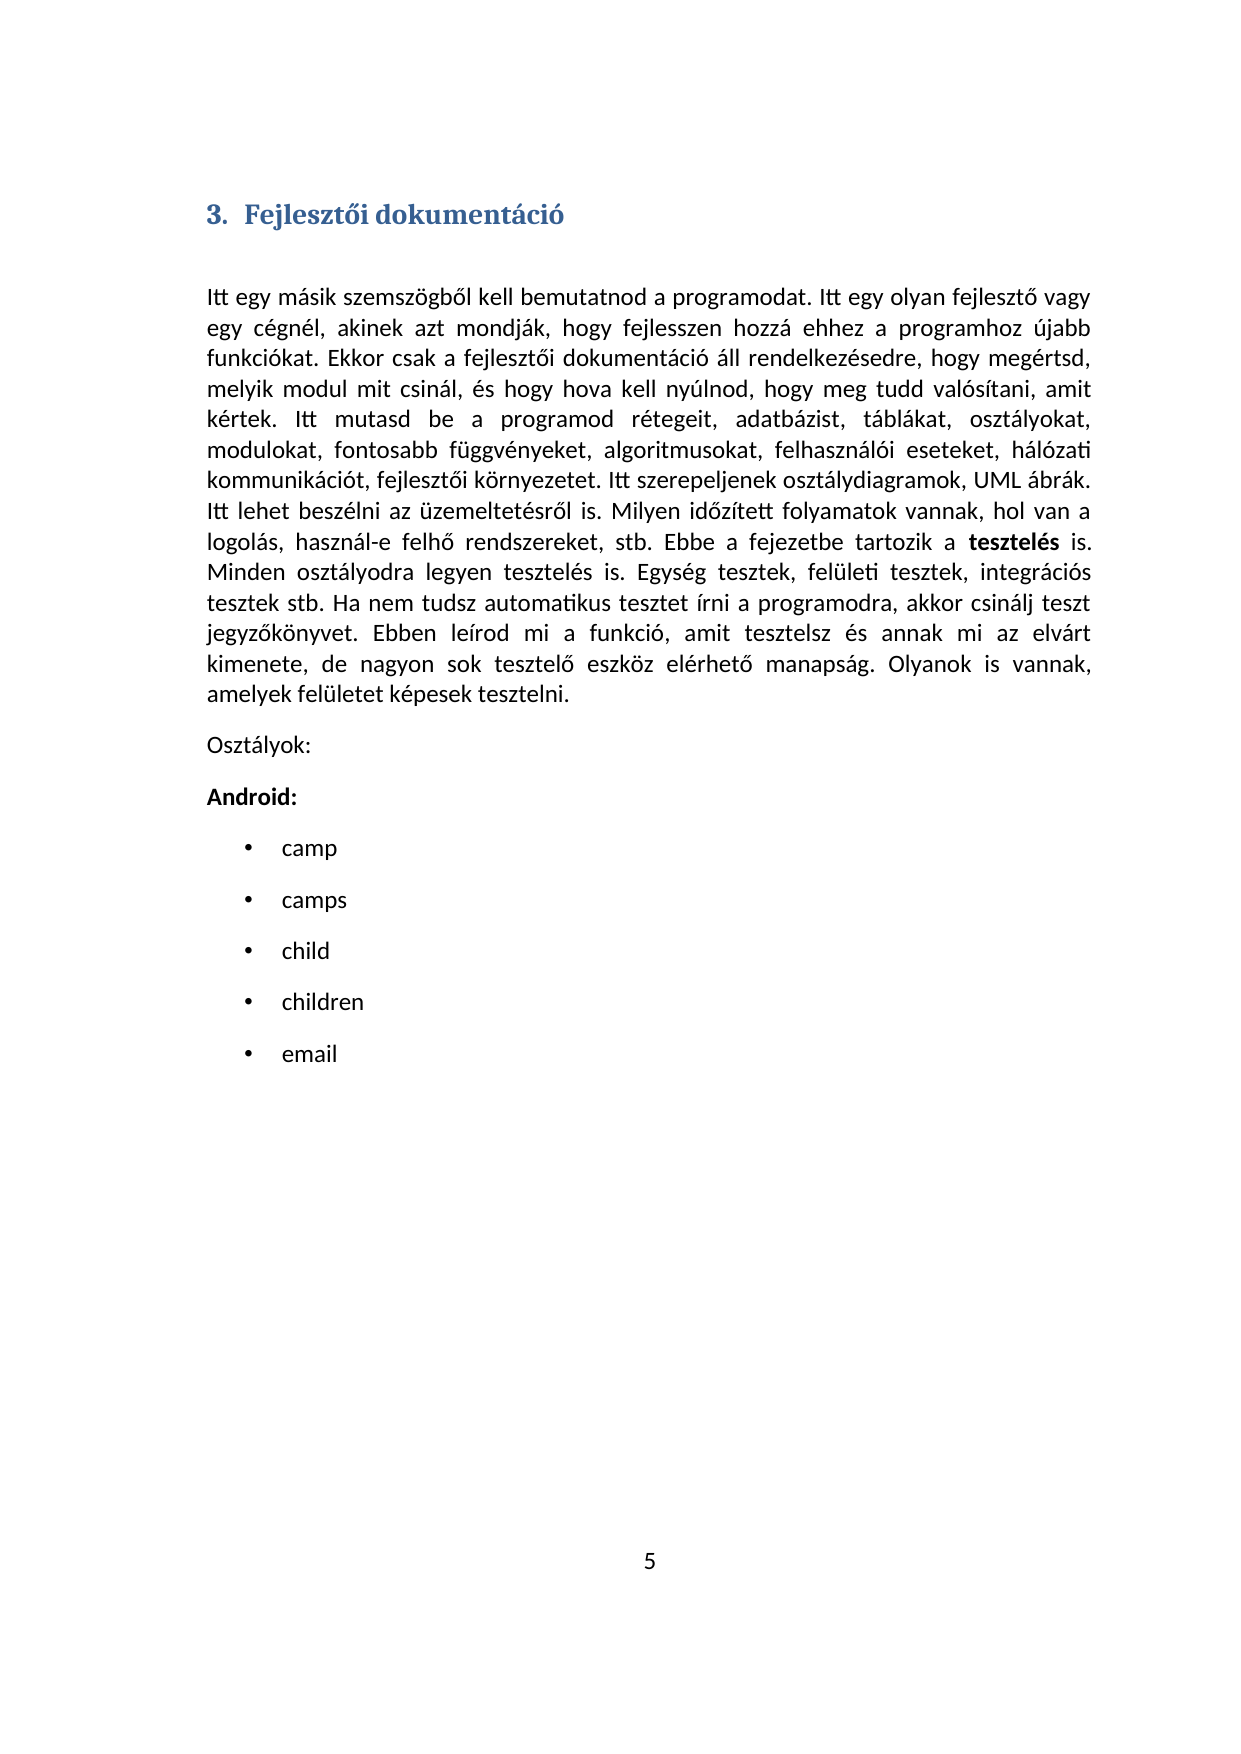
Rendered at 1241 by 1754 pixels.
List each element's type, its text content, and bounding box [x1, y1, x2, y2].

list child [244, 935, 1093, 966]
subtitle Fejlesztői dokumentáció [207, 198, 1093, 231]
list camp [244, 832, 1093, 863]
text Itt egy másik szemszögből kell bemutatnod a programodat. Itt egy olyan fejlesztő vagy egy cégnél, akinek azt mondják, hogy fejlesszen hozzá ehhez a programhoz újabb funkciókat. Ekkor csak a fejlesztői dokumentáció áll rendelkezésedre, hogy megértsd, melyik modul mit csinál, és hogy hova kell nyúlnod, hogy meg tudd valósítani, amit kértek. Itt mutasd be a programod rétegeit, adatbázist, táblákat, osztályokat, modulokat, fontosabb függvényeket, algoritmusokat, felhasználói eseteket, hálózati kommunikációt, fejlesztői környezetet. Itt szerepeljenek osztálydiagramok, UML ábrák. Itt lehet beszélni az üzemeltetésről is. Milyen időzített folyamatok vannak, hol van a logolás, használ-e felhő rendszereket, stb. Ebbe a fejezetbe tartozik a tesztelés is. Minden osztályodra legyen tesztelés is. Egység tesztek, felületi tesztek, integrációs tesztek stb. Ha nem tudsz automatikus tesztet írni a programodra, akkor csinálj teszt jegyzőkönyvet. Ebben leírod mi a funkció, amit tesztelsz és annak mi az elvárt kimenete, de nagyon sok tesztelő eszköz elérhető manapság. Olyanok is vannak, amelyek felületet képesek tesztelni. [207, 282, 1093, 709]
text Android: [207, 781, 1093, 812]
text Osztályok: [207, 730, 1093, 760]
list email [244, 1038, 1093, 1068]
list camps [244, 884, 1093, 914]
list children [244, 986, 1093, 1017]
